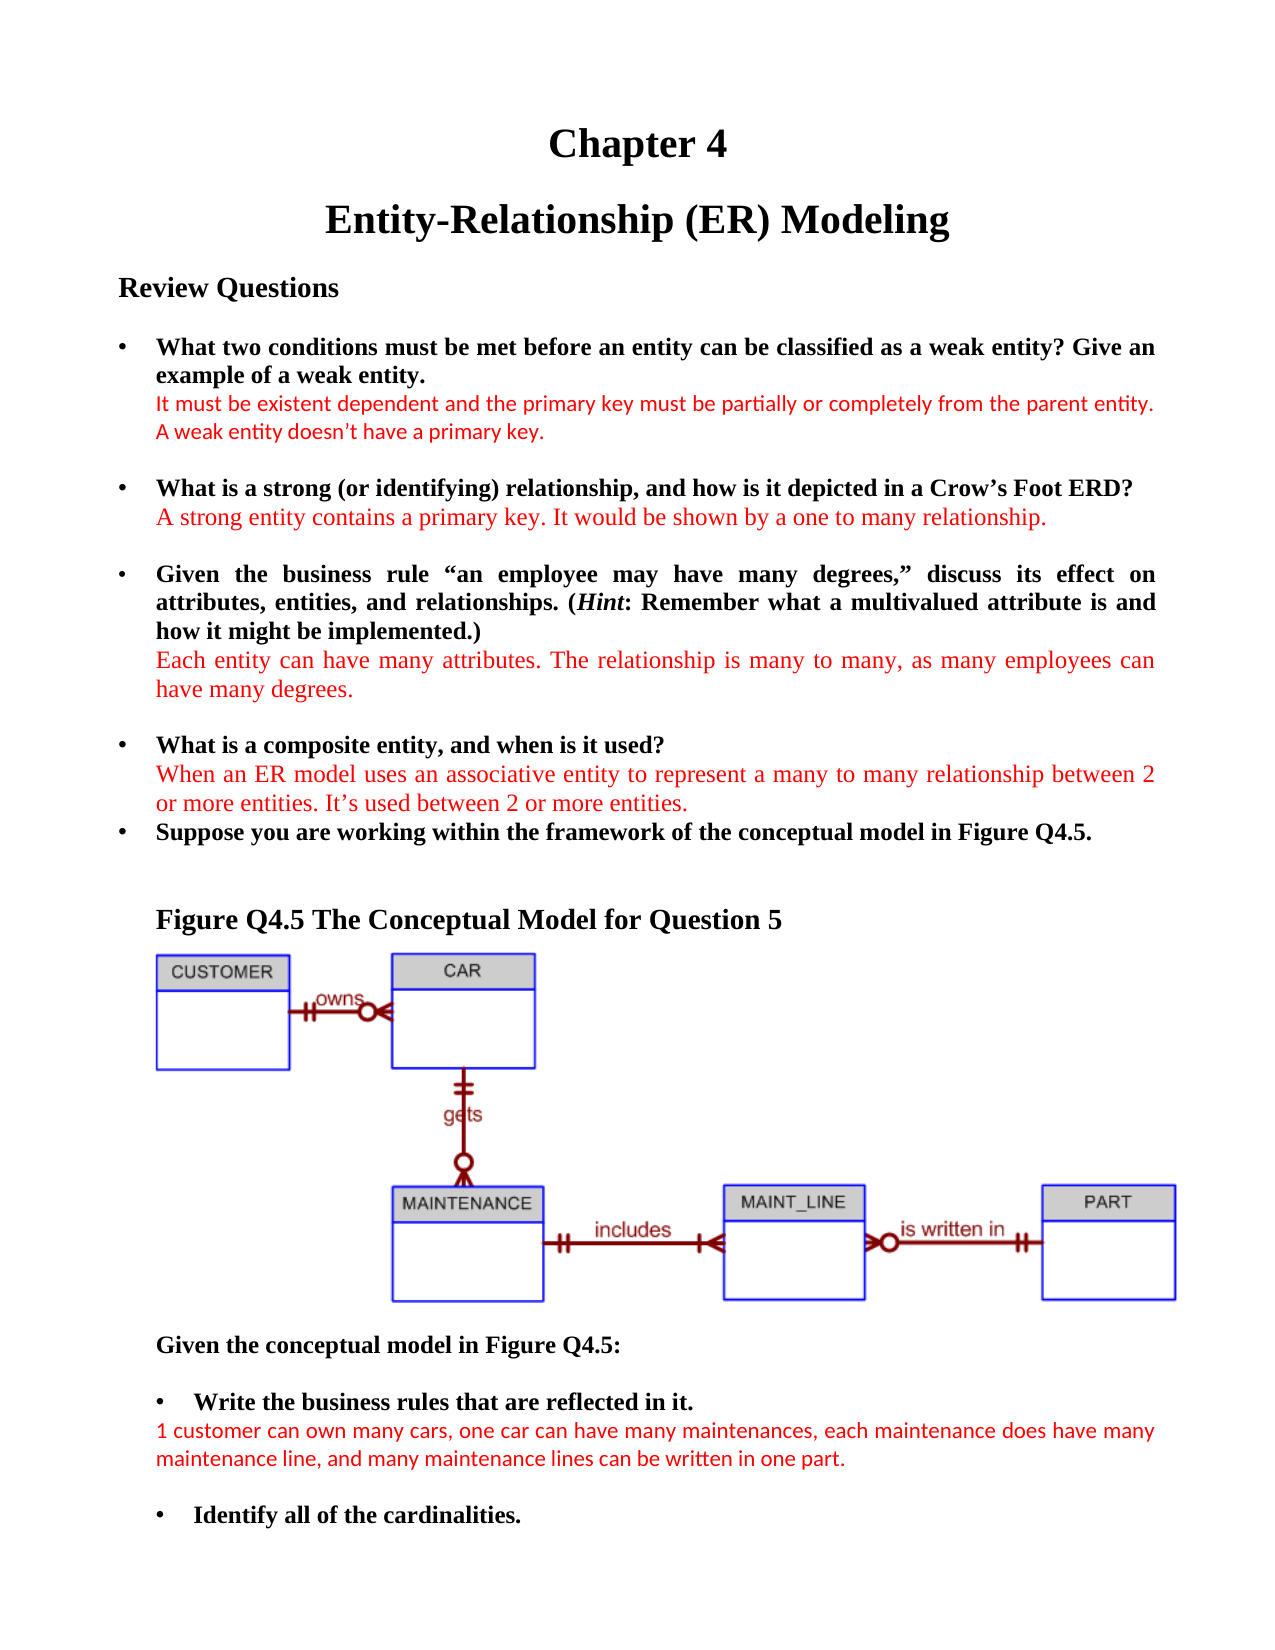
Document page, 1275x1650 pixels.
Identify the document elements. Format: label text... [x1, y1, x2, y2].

text Chapter 4 [118, 118, 1157, 166]
text 1 customer can own many cars, one car can have many maintenances, each maintenance does have many maintenance line, and many maintenance lines can be written in one part. [156, 1416, 1157, 1472]
list Given the business rule “an employee may have many degrees,” discuss its effect on attributes, entities, and relationships. (Hint: Remember what a multivalued attribute is and how it might be implemented.) [118, 559, 1157, 645]
text Given the conceptual model in Figure Q4.5: [156, 1331, 1157, 1359]
text Review Questions [118, 270, 1157, 303]
text Entity-Relationship (ER) Modeling [118, 194, 1157, 242]
text Each entity can have many attributes. The relationship is many to many, as many employees can have many degrees. [156, 645, 1157, 702]
text Figure Q4.5 The Conceptual Model for Question 5 [156, 902, 1157, 936]
text A strong entity contains a primary key. It would be shown by a one to many relationship. [156, 502, 1157, 531]
list Write the business rules that are reflected in it. [156, 1387, 1157, 1416]
list What is a strong (or identifying) relationship, and how is it depicted in a Crow’s Foot ERD? [118, 473, 1157, 502]
text When an ER model uses an associative entity to represent a many to many relationship between 2 or more entities. It’s used between 2 or more entities. [156, 759, 1157, 817]
list Suppose you are working within the framework of the conceptual model in Figure Q4.5. [118, 817, 1157, 845]
list Identify all of the cardinalities. [156, 1500, 1157, 1529]
list What is a composite entity, and when is it used? [118, 730, 1157, 759]
list What two conditions must be met before an entity can be classified as a weak entity? Give an example of a weak entity. [118, 332, 1157, 389]
text It must be existent dependent and the primary key must be partially or completely from the parent entity. A weak entity doesn’t have a primary key. [156, 389, 1157, 445]
